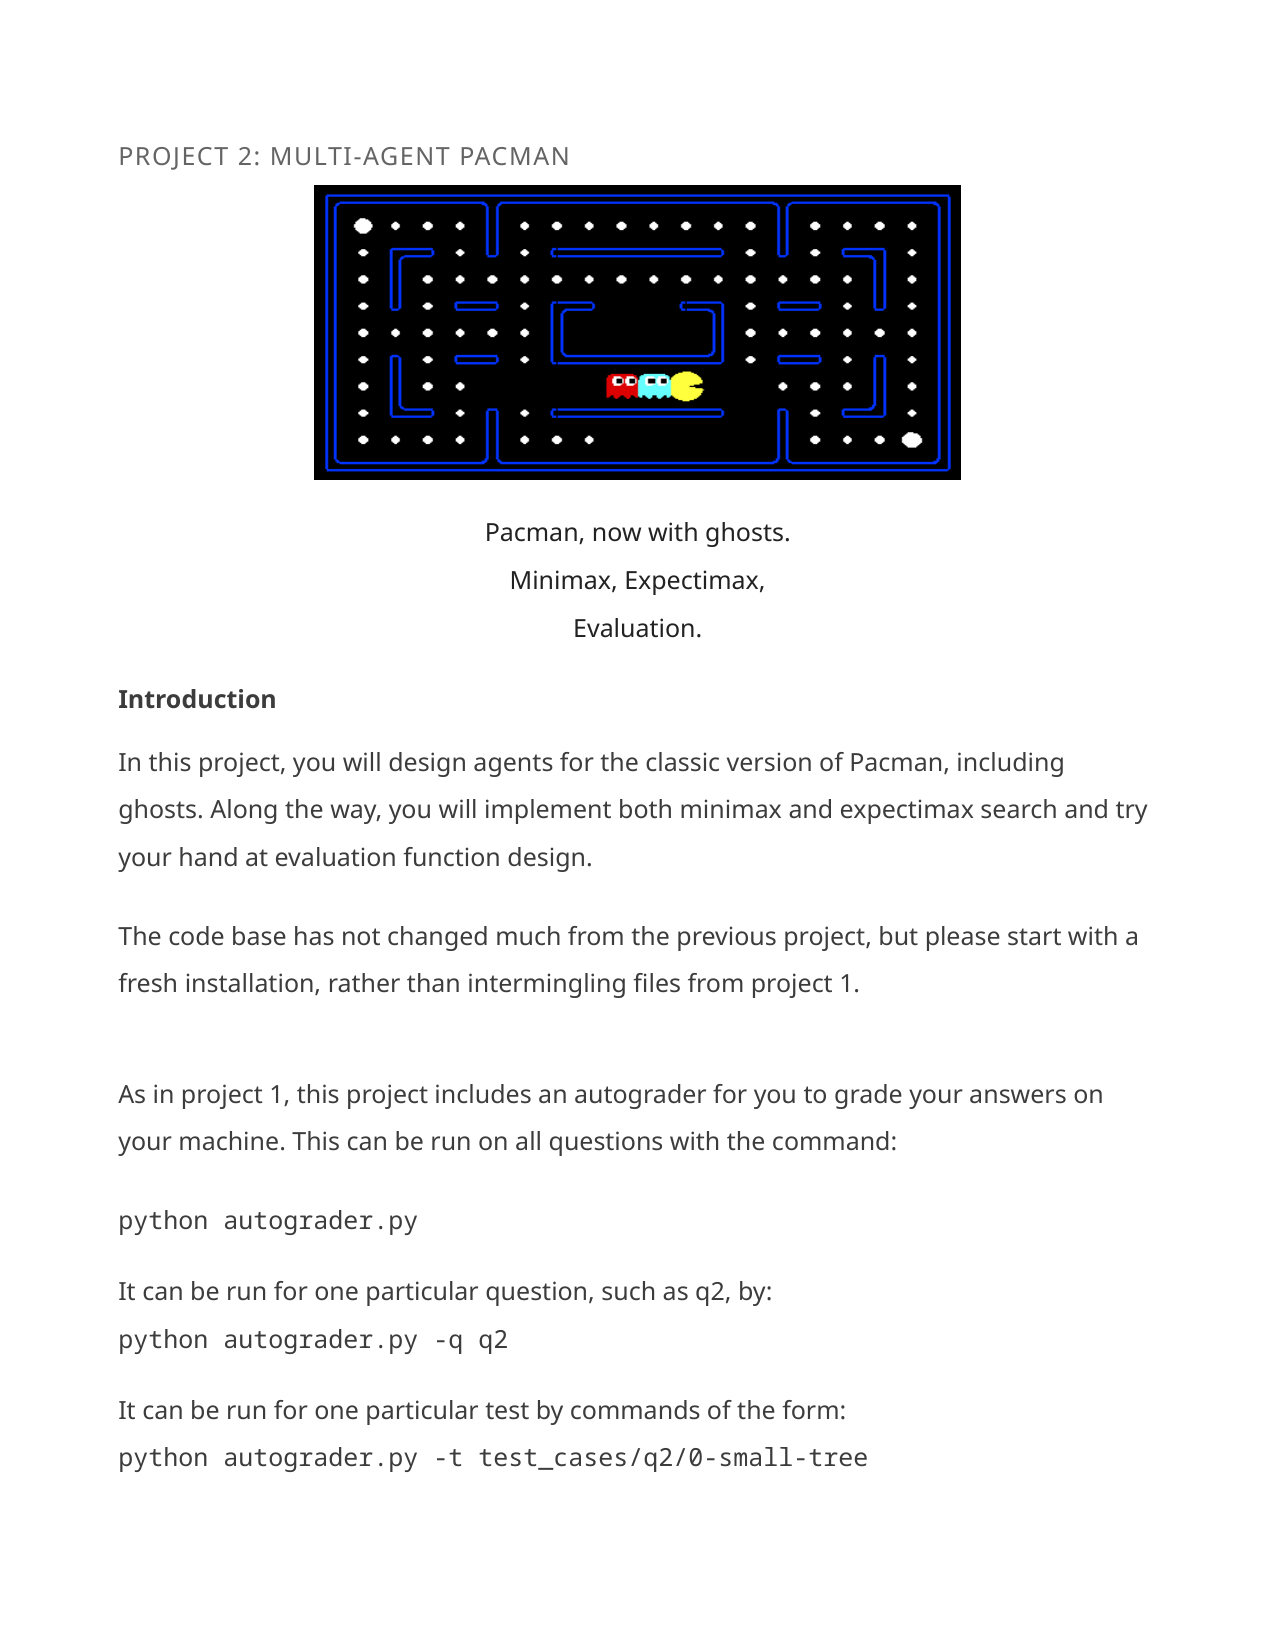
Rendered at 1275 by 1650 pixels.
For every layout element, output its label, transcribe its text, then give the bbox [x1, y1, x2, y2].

text It can be run for one particular question, such as q2, by: [118, 1274, 1157, 1308]
text The code base has not changed much from the previous project, but please start with a fresh installation, rather than intermingling files from project 1. [118, 918, 1157, 1000]
text python autograder.py -q q2 [118, 1321, 1157, 1355]
picture [314, 185, 961, 480]
subtitle Introduction [118, 681, 1157, 715]
text In this project, you will design agents for the classic version of Pacman, including ghosts. Along the way, you will implement both minimax and expectimax search and try your hand at evaluation function design. [118, 744, 1157, 874]
text It can be run for one particular test by commands of the form: [118, 1392, 1157, 1426]
subtitle PROJECT 2: MULTI-AGENT PACMAN [118, 139, 1157, 173]
text python autograder.py [118, 1203, 1157, 1237]
text Pacman, now with ghosts. Minimax, Expectimax, Evaluation. [240, 515, 1035, 644]
text As in project 1, this project includes an autograder for you to grade your answers on your machine. This can be run on all questions with the command: [118, 1076, 1157, 1158]
text python autograder.py -t test_cases/q2/0-small-tree [118, 1440, 1157, 1474]
